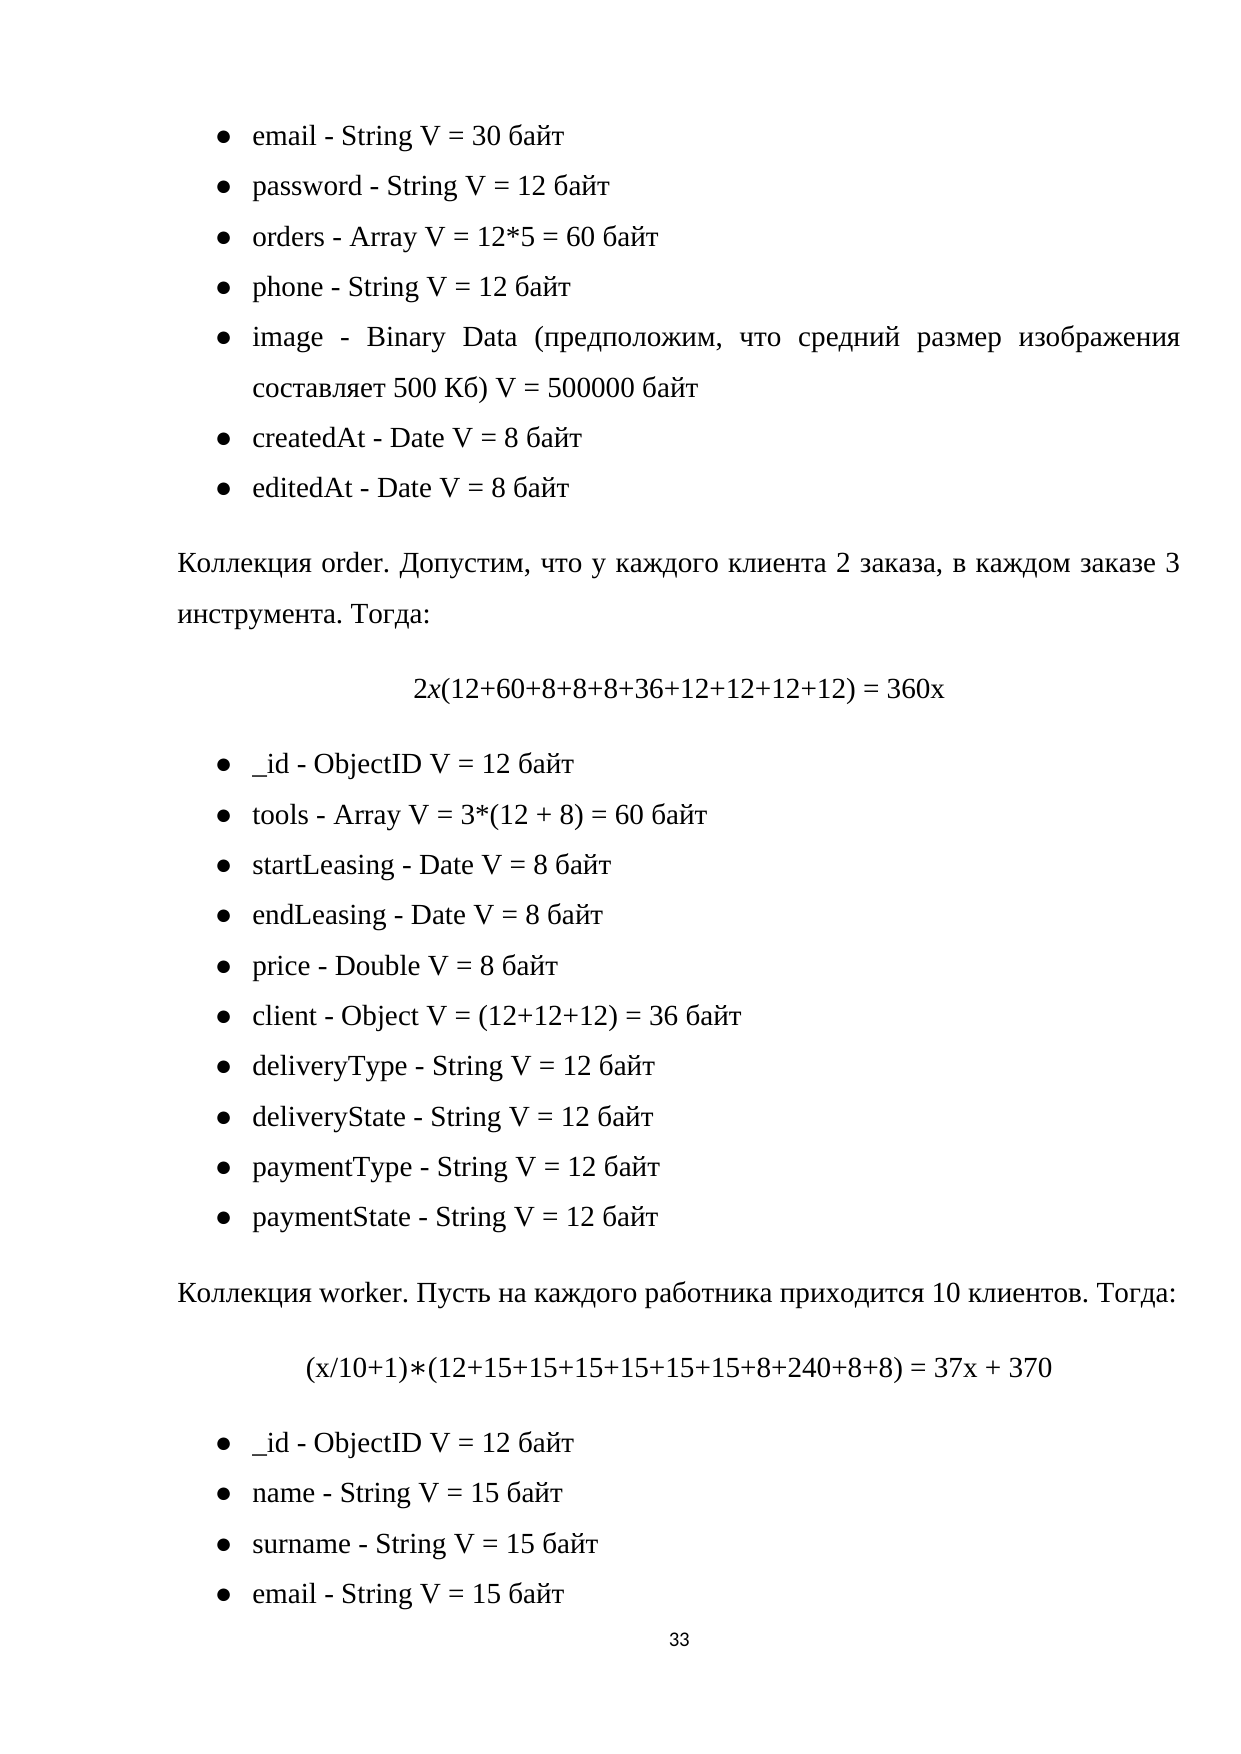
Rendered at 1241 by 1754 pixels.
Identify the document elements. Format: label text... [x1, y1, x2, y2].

list paymentType - String V = 12 байт [214, 1149, 1181, 1183]
list deliveryType - String V = 12 байт [214, 1048, 1181, 1082]
text Коллекция worker. Пусть на каждого работника приходится 10 клиентов. Тогда: [177, 1275, 1181, 1308]
list password - String V = 12 байт [214, 168, 1181, 202]
list endLeasing - Date V = 8 байт [214, 897, 1181, 931]
list client - Object V = (12+12+12) = 36 байт [214, 998, 1181, 1032]
text (x/10+1)∗(12+15+15+15+15+15+15+8+240+8+8) = 37x + 370 [177, 1350, 1181, 1383]
list name - String V = 15 байт [214, 1476, 1181, 1509]
list phone - String V = 12 байт [214, 269, 1181, 303]
list image - Binary Data (предположим, что средний размер изображения составляет 500 Кб) V = 500000 байт [214, 319, 1181, 403]
list price - Double V = 8 байт [214, 948, 1181, 981]
list surname - String V = 15 байт [214, 1526, 1181, 1559]
list _id - ObjectID V = 12 байт [214, 1425, 1181, 1459]
list startLeasing - Date V = 8 байт [214, 847, 1181, 881]
list tools - Array V = 3*(12 + 8) = 60 байт [214, 797, 1181, 830]
list editedAt - Date V = 8 байт [214, 470, 1181, 504]
list _id - ObjectID V = 12 байт [214, 747, 1181, 780]
list paymentState - String V = 12 байт [214, 1199, 1181, 1233]
list createdAt - Date V = 8 байт [214, 420, 1181, 453]
text 2x(12+60+8+8+8+36+12+12+12+12) = 360x [177, 671, 1181, 705]
list email - String V = 15 байт [214, 1576, 1181, 1610]
list orders - Array V = 12*5 = 60 байт [214, 219, 1181, 252]
list deliveryState - String V = 12 байт [214, 1099, 1181, 1132]
list email - String V = 30 байт [214, 118, 1181, 152]
text Коллекция order. Допустим, что у каждого клиента 2 заказа, в каждом заказе 3 инструмента. Тогда: [177, 546, 1181, 629]
